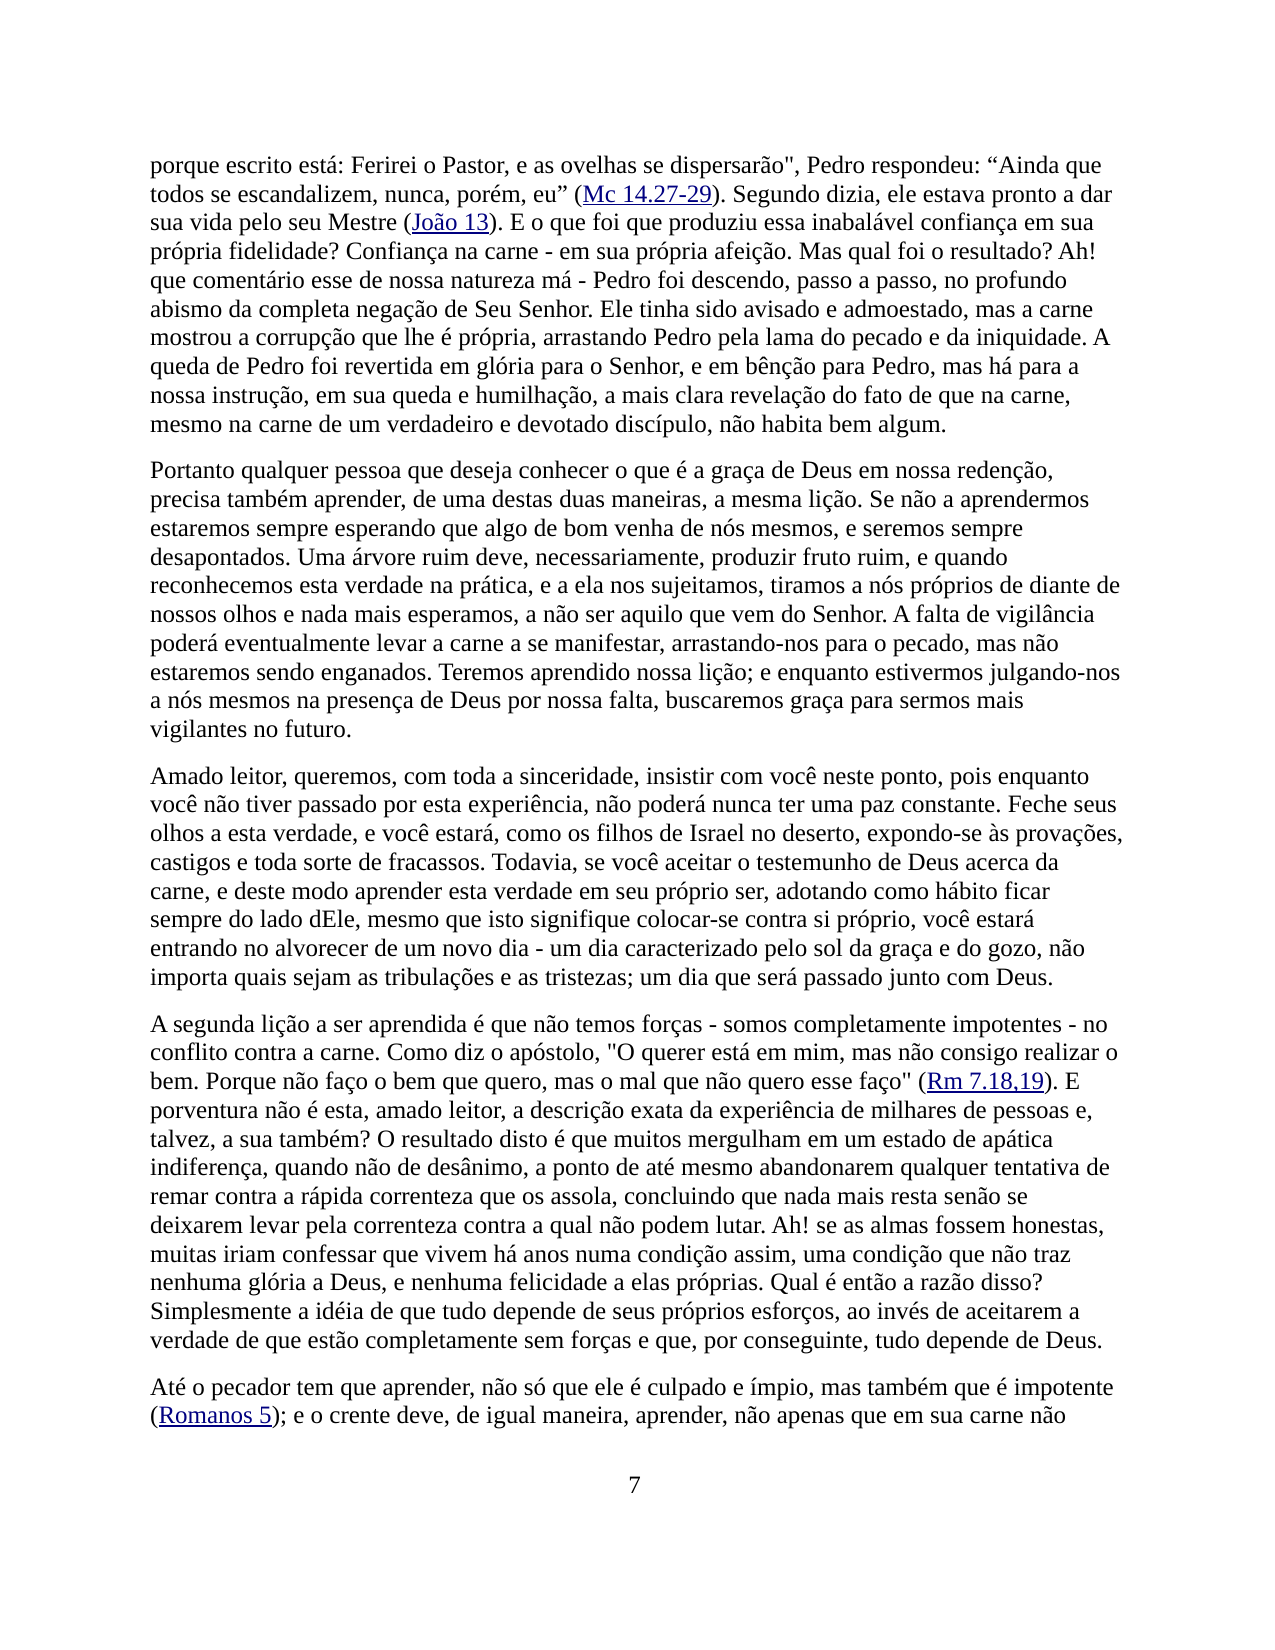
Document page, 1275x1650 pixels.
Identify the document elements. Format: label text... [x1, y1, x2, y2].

text Até o pecador tem que aprender, não só que ele é culpado e ímpio, mas também que é impotente (Romanos 5); e o crente deve, de igual maneira, aprender, não apenas que em sua carne não [150, 1372, 1125, 1429]
text porque escrito está: Ferirei o Pastor, e as ovelhas se dispersarão", Pedro respondeu: “Ainda que todos se escandalizem, nunca, porém, eu” (Mc 14.27-29). Segundo dizia, ele estava pronto a dar sua vida pelo seu Mestre (João 13). E o que foi que produziu essa inabalável confiança em sua própria fidelidade? Confiança na carne - em sua própria afeição. Mas qual foi o resultado? Ah! que comentário esse de nossa natureza má - Pedro foi descendo, passo a passo, no profundo abismo da completa negação de Seu Senhor. Ele tinha sido avisado e admoestado, mas a carne mostrou a corrupção que lhe é própria, arrastando Pedro pela lama do pecado e da iniquidade. A queda de Pedro foi revertida em glória para o Senhor, e em bênção para Pedro, mas há para a nossa instrução, em sua queda e humilhação, a mais clara revelação do fato de que na carne, mesmo na carne de um verdadeiro e devotado discípulo, não habita bem algum. [150, 150, 1125, 437]
text A segunda lição a ser aprendida é que não temos forças - somos completamente impotentes - no conflito contra a carne. Como diz o apóstolo, "O querer está em mim, mas não consigo realizar o bem. Porque não faço o bem que quero, mas o mal que não quero esse faço" (Rm 7.18,19). E porventura não é esta, amado leitor, a descrição exata da experiência de milhares de pessoas e, talvez, a sua também? O resultado disto é que muitos mergulham em um estado de apática indiferença, quando não de desânimo, a ponto de até mesmo abandonarem qualquer tentativa de remar contra a rápida correnteza que os assola, concluindo que nada mais resta senão se deixarem levar pela correnteza contra a qual não podem lutar. Ah! se as almas fossem honestas, muitas iriam confessar que vivem há anos numa condição assim, uma condição que não traz nenhuma glória a Deus, e nenhuma felicidade a elas próprias. Qual é então a razão disso? Simplesmente a idéia de que tudo depende de seus próprios esforços, ao invés de aceitarem a verdade de que estão completamente sem forças e que, por conseguinte, tudo depende de Deus. [150, 1009, 1125, 1354]
text Portanto qualquer pessoa que deseja conhecer o que é a graça de Deus em nossa redenção, precisa também aprender, de uma destas duas maneiras, a mesma lição. Se não a aprendermos estaremos sempre esperando que algo de bom venha de nós mesmos, e seremos sempre desapontados. Uma árvore ruim deve, necessariamente, produzir fruto ruim, e quando reconhecemos esta verdade na prática, e a ela nos sujeitamos, tiramos a nós próprios de diante de nossos olhos e nada mais esperamos, a não ser aquilo que vem do Senhor. A falta de vigilância poderá eventualmente levar a carne a se manifestar, arrastando-nos para o pecado, mas não estaremos sendo enganados. Teremos aprendido nossa lição; e enquanto estivermos julgando-nos a nós mesmos na presença de Deus por nossa falta, buscaremos graça para sermos mais vigilantes no futuro. [150, 455, 1125, 743]
text Amado leitor, queremos, com toda a sinceridade, insistir com você neste ponto, pois enquanto você não tiver passado por esta experiência, não poderá nunca ter uma paz constante. Feche seus olhos a esta verdade, e você estará, como os filhos de Israel no deserto, expondo-se às provações, castigos e toda sorte de fracassos. Todavia, se você aceitar o testemunho de Deus acerca da carne, e deste modo aprender esta verdade em seu próprio ser, adotando como hábito ficar sempre do lado dEle, mesmo que isto signifique colocar-se contra si próprio, você estará entrando no alvorecer de um novo dia - um dia caracterizado pelo sol da graça e do gozo, não importa quais sejam as tribulações e as tristezas; um dia que será passado junto com Deus. [150, 761, 1125, 991]
